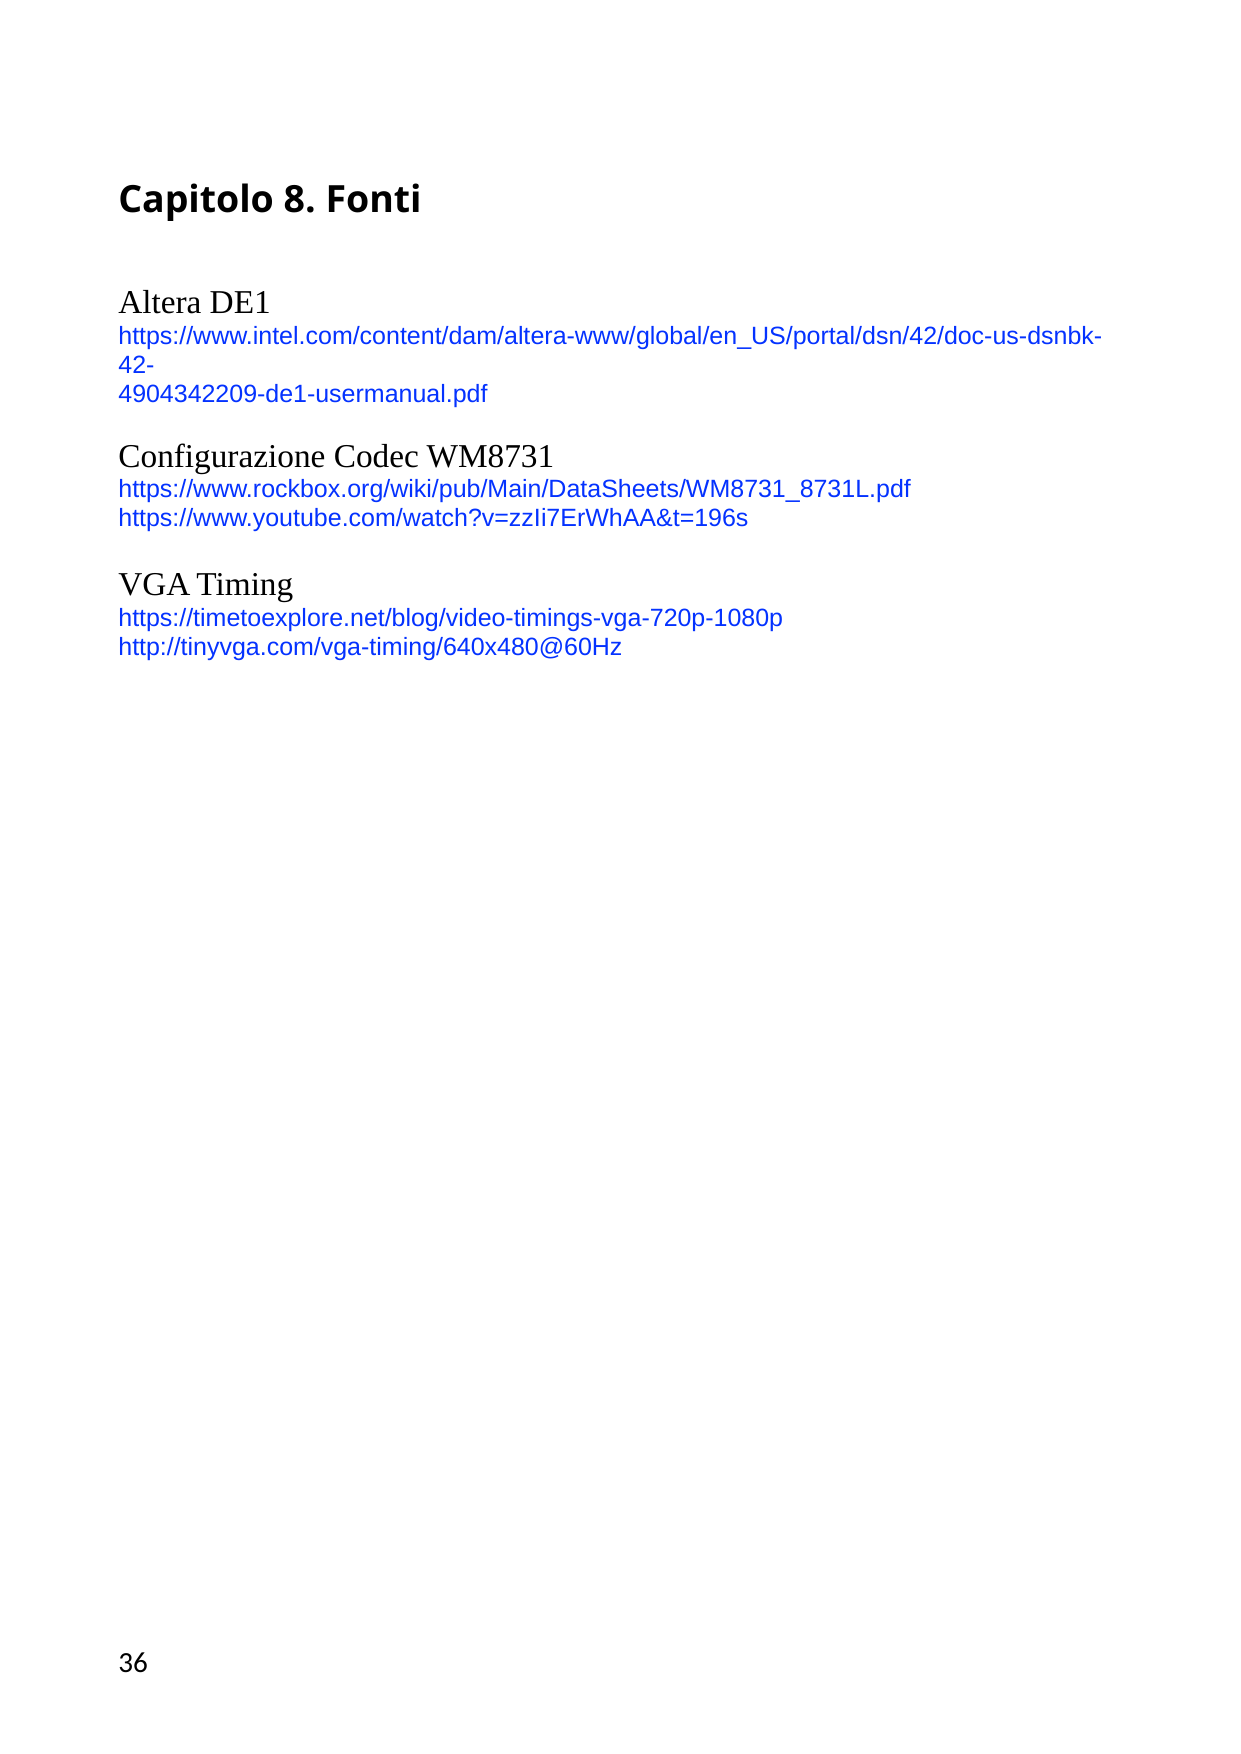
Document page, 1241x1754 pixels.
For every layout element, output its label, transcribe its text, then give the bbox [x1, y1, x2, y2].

text https://www.youtube.com/watch?v=zzIi7ErWhAA&t=196s [118, 503, 1122, 532]
text https://www.intel.com/content/dam/altera-www/global/en_US/portal/dsn/42/doc-us-dsnbk-42- [118, 321, 1122, 379]
text VGA Timing [118, 564, 1122, 603]
text https://timetoexplore.net/blog/video-timings-vga-720p-1080p [118, 603, 1122, 631]
text Configurazione Codec WM8731 [118, 436, 1122, 474]
text 4904342209-de1-usermanual.pdf [118, 379, 1122, 407]
subtitle Capitolo 8. Fonti [118, 173, 1122, 224]
text Altera DE1 [118, 283, 1122, 321]
text https://www.rockbox.org/wiki/pub/Main/DataSheets/WM8731_8731L.pdf [118, 474, 1122, 503]
text http://tinyvga.com/vga-timing/640x480@60Hz [118, 631, 1122, 660]
